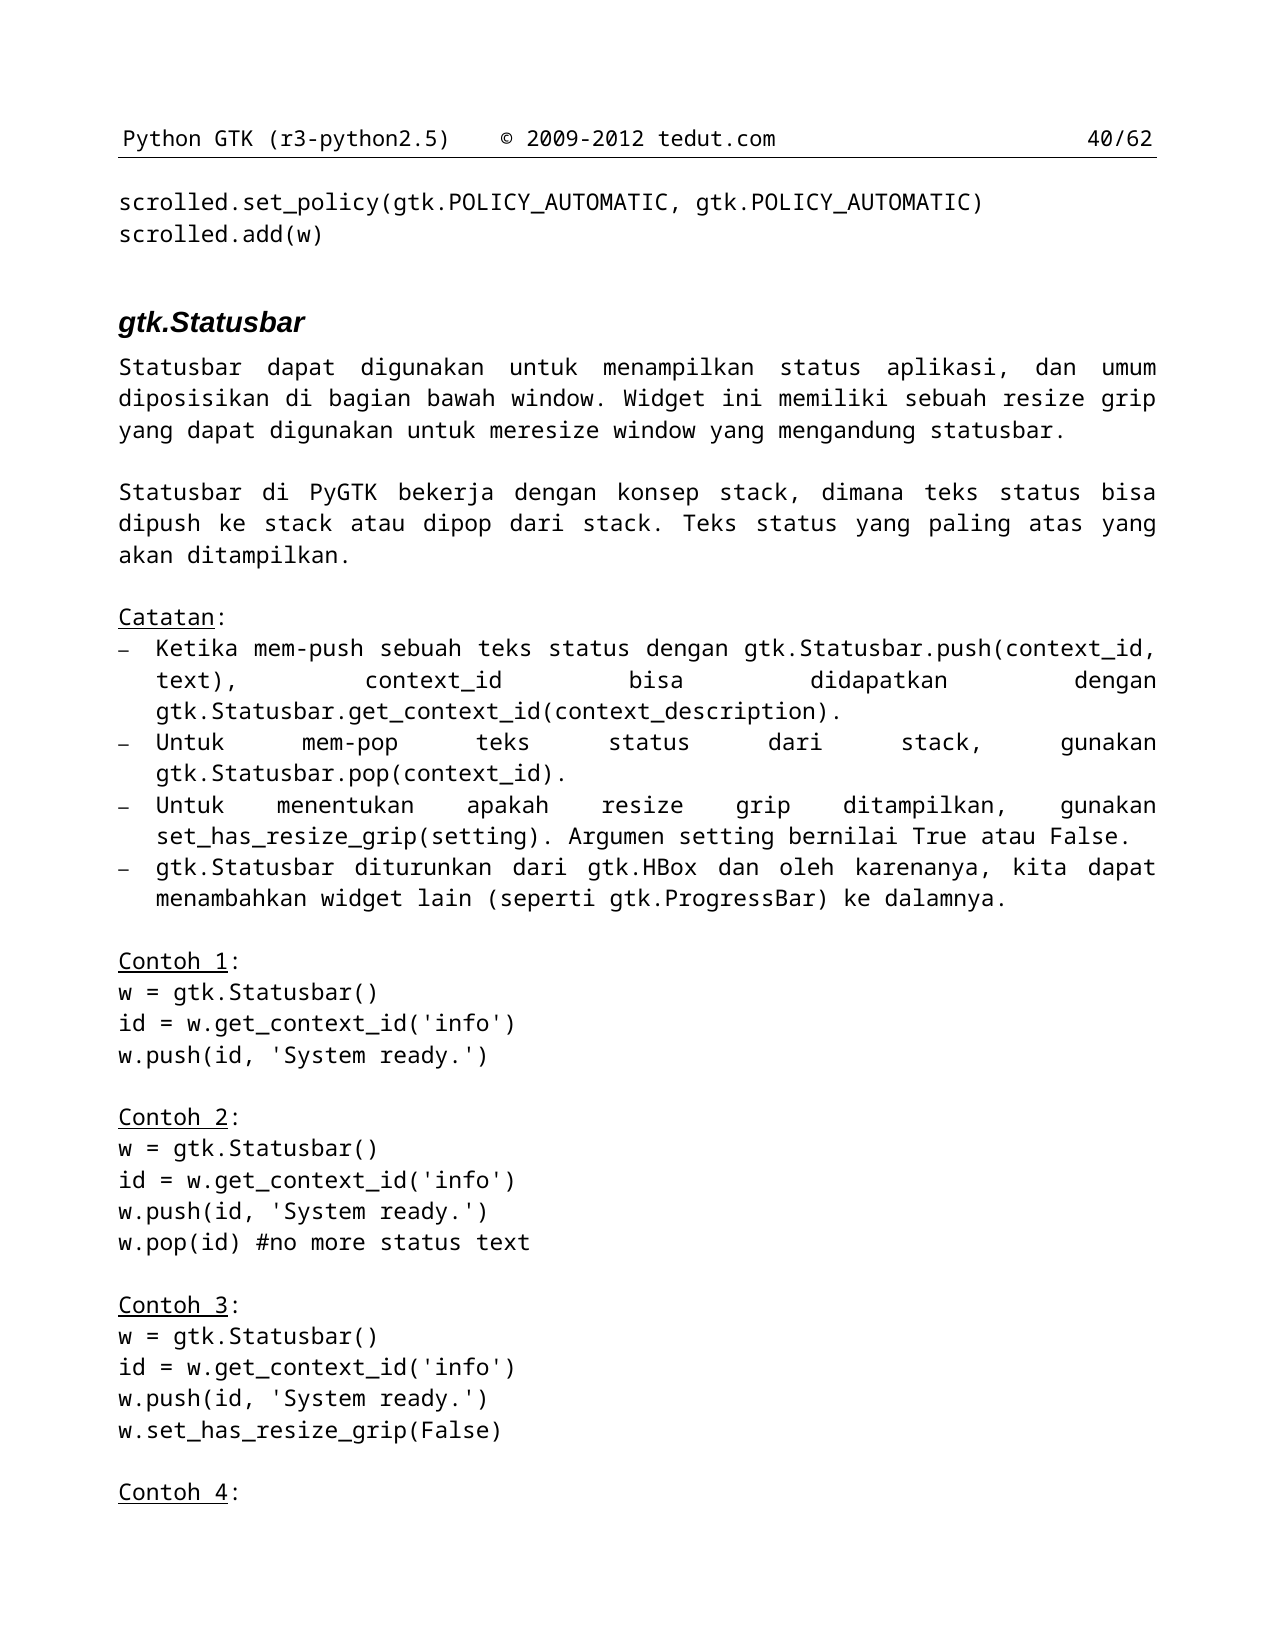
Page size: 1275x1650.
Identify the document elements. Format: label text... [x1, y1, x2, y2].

subtitle gtk.Statusbar [118, 305, 1157, 338]
text scrolled.add(w) [118, 217, 1157, 249]
text id = w.get_context_id('info') [118, 1007, 1157, 1038]
text id = w.get_context_id('info') [118, 1163, 1157, 1195]
text id = w.get_context_id('info') [118, 1351, 1157, 1382]
text Statusbar dapat digunakan untuk menampilkan status aplikasi, dan umum diposisikan di bagian bawah window. Widget ini memiliki sebuah resize grip yang dapat digunakan untuk meresize window yang mengandung statusbar. [118, 351, 1157, 445]
text w.set_has_resize_grip(False) [118, 1413, 1157, 1445]
text Statusbar di PyGTK bekerja dengan konsep stack, dimana teks status bisa dipush ke stack atau dipop dari stack. Teks status yang paling atas yang akan ditampilkan. [118, 476, 1157, 570]
text w.push(id, 'System ready.') [118, 1382, 1157, 1413]
text w = gtk.Statusbar() [118, 1320, 1157, 1351]
list gtk.Statusbar diturunkan dari gtk.HBox dan oleh karenanya, kita dapat menambahkan widget lain (seperti gtk.ProgressBar) ke dalamnya. [118, 851, 1157, 913]
list Ketika mem-push sebuah teks status dengan gtk.Statusbar.push(context_id, text), context_id bisa didapatkan dengan gtk.Statusbar.get_context_id(context_description). [118, 632, 1157, 726]
text w.pop(id) #no more status text [118, 1226, 1157, 1257]
text w.push(id, 'System ready.') [118, 1195, 1157, 1226]
text w = gtk.Statusbar() [118, 976, 1157, 1007]
text Contoh 3: [118, 1288, 1157, 1320]
text w.push(id, 'System ready.') [118, 1038, 1157, 1070]
text Contoh 2: [118, 1101, 1157, 1132]
text w = gtk.Statusbar() [118, 1132, 1157, 1163]
text Contoh 4: [118, 1476, 1157, 1507]
text scrolled.set_policy(gtk.POLICY_AUTOMATIC, gtk.POLICY_AUTOMATIC) [118, 186, 1157, 217]
text Contoh 1: [118, 945, 1157, 976]
list Untuk menentukan apakah resize grip ditampilkan, gunakan set_has_resize_grip(setting). Argumen setting bernilai True atau False. [118, 788, 1157, 851]
list Untuk mem-pop teks status dari stack, gunakan gtk.Statusbar.pop(context_id). [118, 726, 1157, 788]
text Catatan: [118, 601, 1157, 632]
